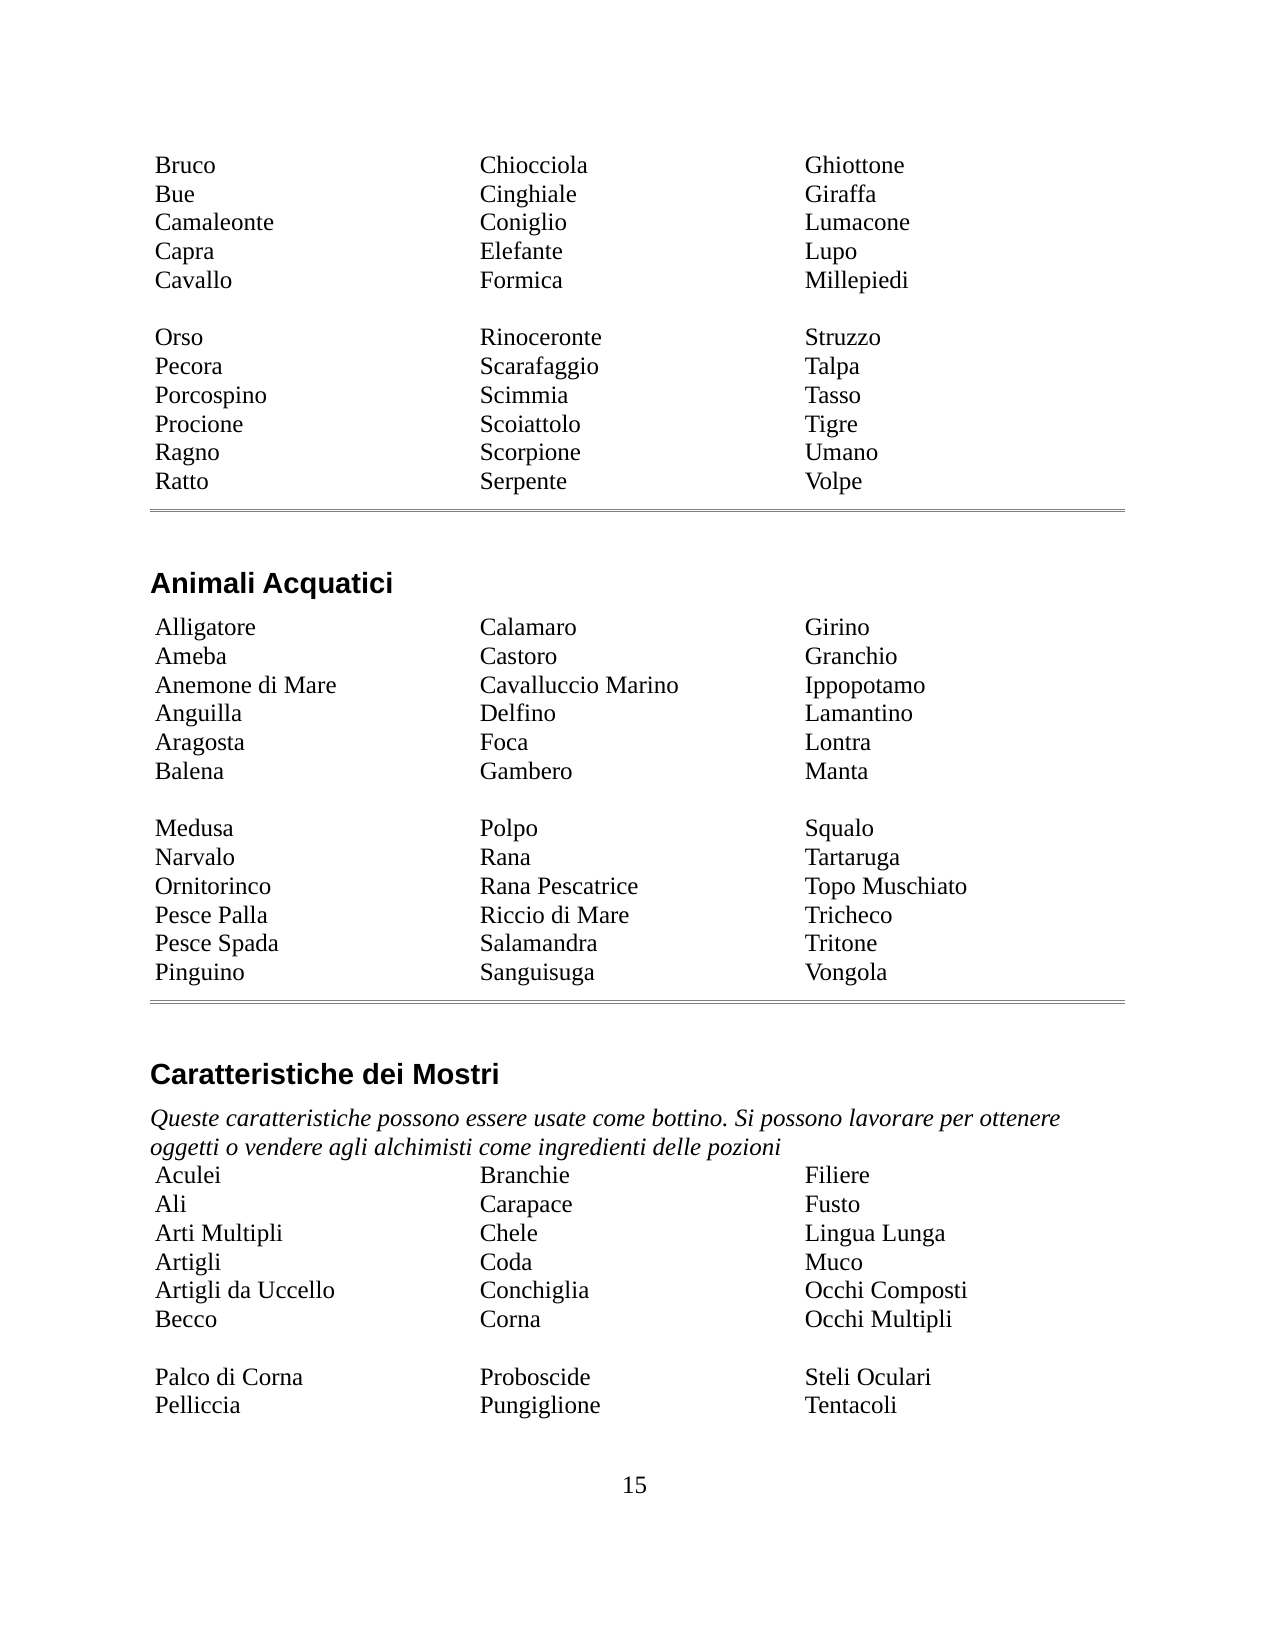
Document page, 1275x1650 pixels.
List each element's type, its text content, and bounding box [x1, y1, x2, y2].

table_cell Tricheco [800, 900, 1125, 928]
table_cell [800, 1333, 1125, 1362]
table_cell [150, 785, 475, 813]
table_cell Ratto [150, 466, 475, 495]
table_cell Granchio [800, 641, 1125, 670]
table_cell Palco di Corna [150, 1362, 475, 1391]
text Queste caratteristiche possono essere usate come bottino. Si possono lavorare per ottenere oggetti o vendere agli alchimisti come ingredienti delle pozioni [150, 1103, 1125, 1161]
table_cell Pinguino [150, 957, 475, 986]
table_cell Tartaruga [800, 842, 1125, 871]
table_cell Muco [800, 1247, 1125, 1276]
table_cell Becco [150, 1304, 475, 1333]
table_cell [150, 1333, 475, 1362]
table_cell Proboscide [475, 1362, 800, 1391]
table_cell Vongola [800, 957, 1125, 986]
table_cell Artigli da Uccello [150, 1276, 475, 1304]
table_cell [475, 1333, 800, 1362]
table_cell Narvalo [150, 842, 475, 871]
table_cell Rana [475, 842, 800, 871]
table_cell Squalo [800, 814, 1125, 842]
table_cell Ornitorinco [150, 871, 475, 900]
table_cell Fusto [800, 1189, 1125, 1218]
table_cell Anemone di Mare [150, 670, 475, 698]
table_cell Struzzo [800, 323, 1125, 351]
table_cell Occhi Composti [800, 1276, 1125, 1304]
table_cell Millepiedi [800, 265, 1125, 294]
table_cell Rana Pescatrice [475, 871, 800, 900]
table_cell Gambero [475, 756, 800, 785]
table_cell [475, 294, 800, 322]
table_cell Lamantino [800, 699, 1125, 727]
table_cell Ghiottone [800, 150, 1125, 179]
table_cell Pelliccia [150, 1391, 475, 1419]
table_cell Scorpione [475, 438, 800, 466]
table_cell [150, 294, 475, 322]
table_cell Pesce Spada [150, 929, 475, 957]
table_cell Pecora [150, 351, 475, 380]
table_cell Rinoceronte [475, 323, 800, 351]
table_cell Lumacone [800, 208, 1125, 236]
table_cell Riccio di Mare [475, 900, 800, 928]
table_cell Tasso [800, 380, 1125, 409]
table_cell Serpente [475, 466, 800, 495]
table_cell Carapace [475, 1189, 800, 1218]
table_cell Steli Oculari [800, 1362, 1125, 1391]
table_cell Tentacoli [800, 1391, 1125, 1419]
table_cell Cavalluccio Marino [475, 670, 800, 698]
table_cell Delfino [475, 699, 800, 727]
table_cell Anguilla [150, 699, 475, 727]
table_cell Tritone [800, 929, 1125, 957]
table_cell Tigre [800, 409, 1125, 437]
table_cell Castoro [475, 641, 800, 670]
table_cell Bue [150, 179, 475, 207]
table_cell Polpo [475, 814, 800, 842]
table_cell Procione [150, 409, 475, 437]
table_cell Chele [475, 1218, 800, 1247]
table_cell Salamandra [475, 929, 800, 957]
table_cell Giraffa [800, 179, 1125, 207]
table_cell Medusa [150, 814, 475, 842]
table_cell Elefante [475, 236, 800, 265]
table_cell Lontra [800, 727, 1125, 756]
table_cell Occhi Multipli [800, 1304, 1125, 1333]
table_cell Ippopotamo [800, 670, 1125, 698]
table_cell Corna [475, 1304, 800, 1333]
subtitle Animali Acquatici [150, 566, 1125, 600]
table_header Aculei [150, 1161, 475, 1189]
table_cell Aragosta [150, 727, 475, 756]
subtitle Caratteristiche dei Mostri [150, 1057, 1125, 1091]
table_cell Ameba [150, 641, 475, 670]
table_cell Coniglio [475, 208, 800, 236]
table_cell Umano [800, 438, 1125, 466]
table_cell [800, 785, 1125, 813]
table_cell Scarafaggio [475, 351, 800, 380]
table_cell Conchiglia [475, 1276, 800, 1304]
table_cell Cinghiale [475, 179, 800, 207]
table_cell Ali [150, 1189, 475, 1218]
table_cell Bruco [150, 150, 475, 179]
table_cell Foca [475, 727, 800, 756]
table_cell Orso [150, 323, 475, 351]
table_cell Talpa [800, 351, 1125, 380]
table_cell Sanguisuga [475, 957, 800, 986]
table_cell Artigli [150, 1247, 475, 1276]
table_cell Scoiattolo [475, 409, 800, 437]
table_cell Porcospino [150, 380, 475, 409]
table_cell Scimmia [475, 380, 800, 409]
table_cell Coda [475, 1247, 800, 1276]
table_cell Pesce Palla [150, 900, 475, 928]
table_header Calamaro [475, 612, 800, 641]
table_cell Formica [475, 265, 800, 294]
table_cell Cavallo [150, 265, 475, 294]
table_cell Balena [150, 756, 475, 785]
table_cell [475, 785, 800, 813]
table_cell Capra [150, 236, 475, 265]
table_cell Pungiglione [475, 1391, 800, 1419]
table_cell Lingua Lunga [800, 1218, 1125, 1247]
table_cell Volpe [800, 466, 1125, 495]
table_header Branchie [475, 1161, 800, 1189]
table_cell Lupo [800, 236, 1125, 265]
table_cell Ragno [150, 438, 475, 466]
table_cell Chiocciola [475, 150, 800, 179]
table_header Filiere [800, 1161, 1125, 1189]
table_header Alligatore [150, 612, 475, 641]
table_cell Manta [800, 756, 1125, 785]
table_header Girino [800, 612, 1125, 641]
table_cell Arti Multipli [150, 1218, 475, 1247]
table_cell Camaleonte [150, 208, 475, 236]
table_cell Topo Muschiato [800, 871, 1125, 900]
table_cell [800, 294, 1125, 322]
